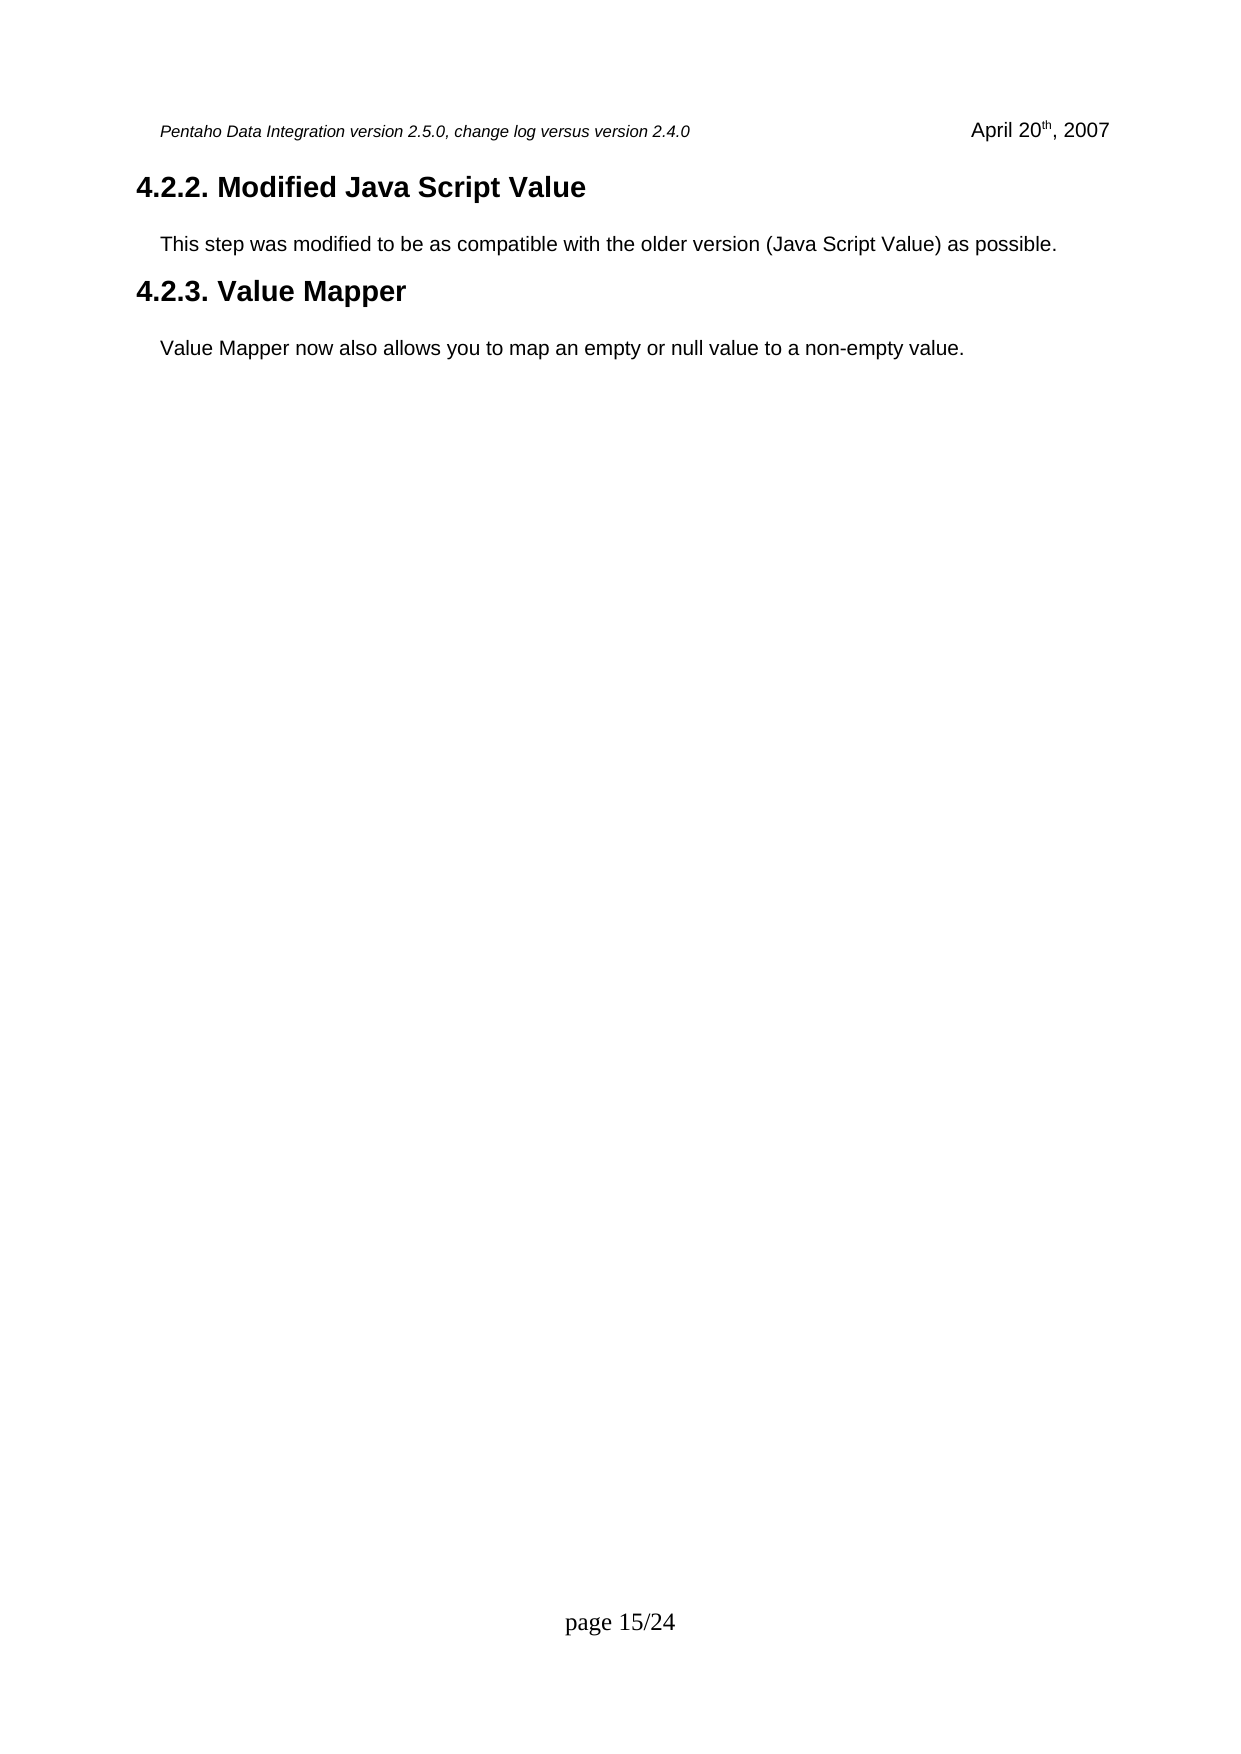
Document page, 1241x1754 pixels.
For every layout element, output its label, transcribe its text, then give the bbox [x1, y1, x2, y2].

subtitle Value Mapper [136, 274, 1122, 307]
subtitle Modified Java Script Value [136, 171, 1122, 203]
text This step was modified to be as compatible with the older version (Java Script Value) as possible. [118, 233, 1122, 256]
text Value Mapper now also allows you to map an empty or null value to a non-empty value. [118, 337, 1122, 360]
